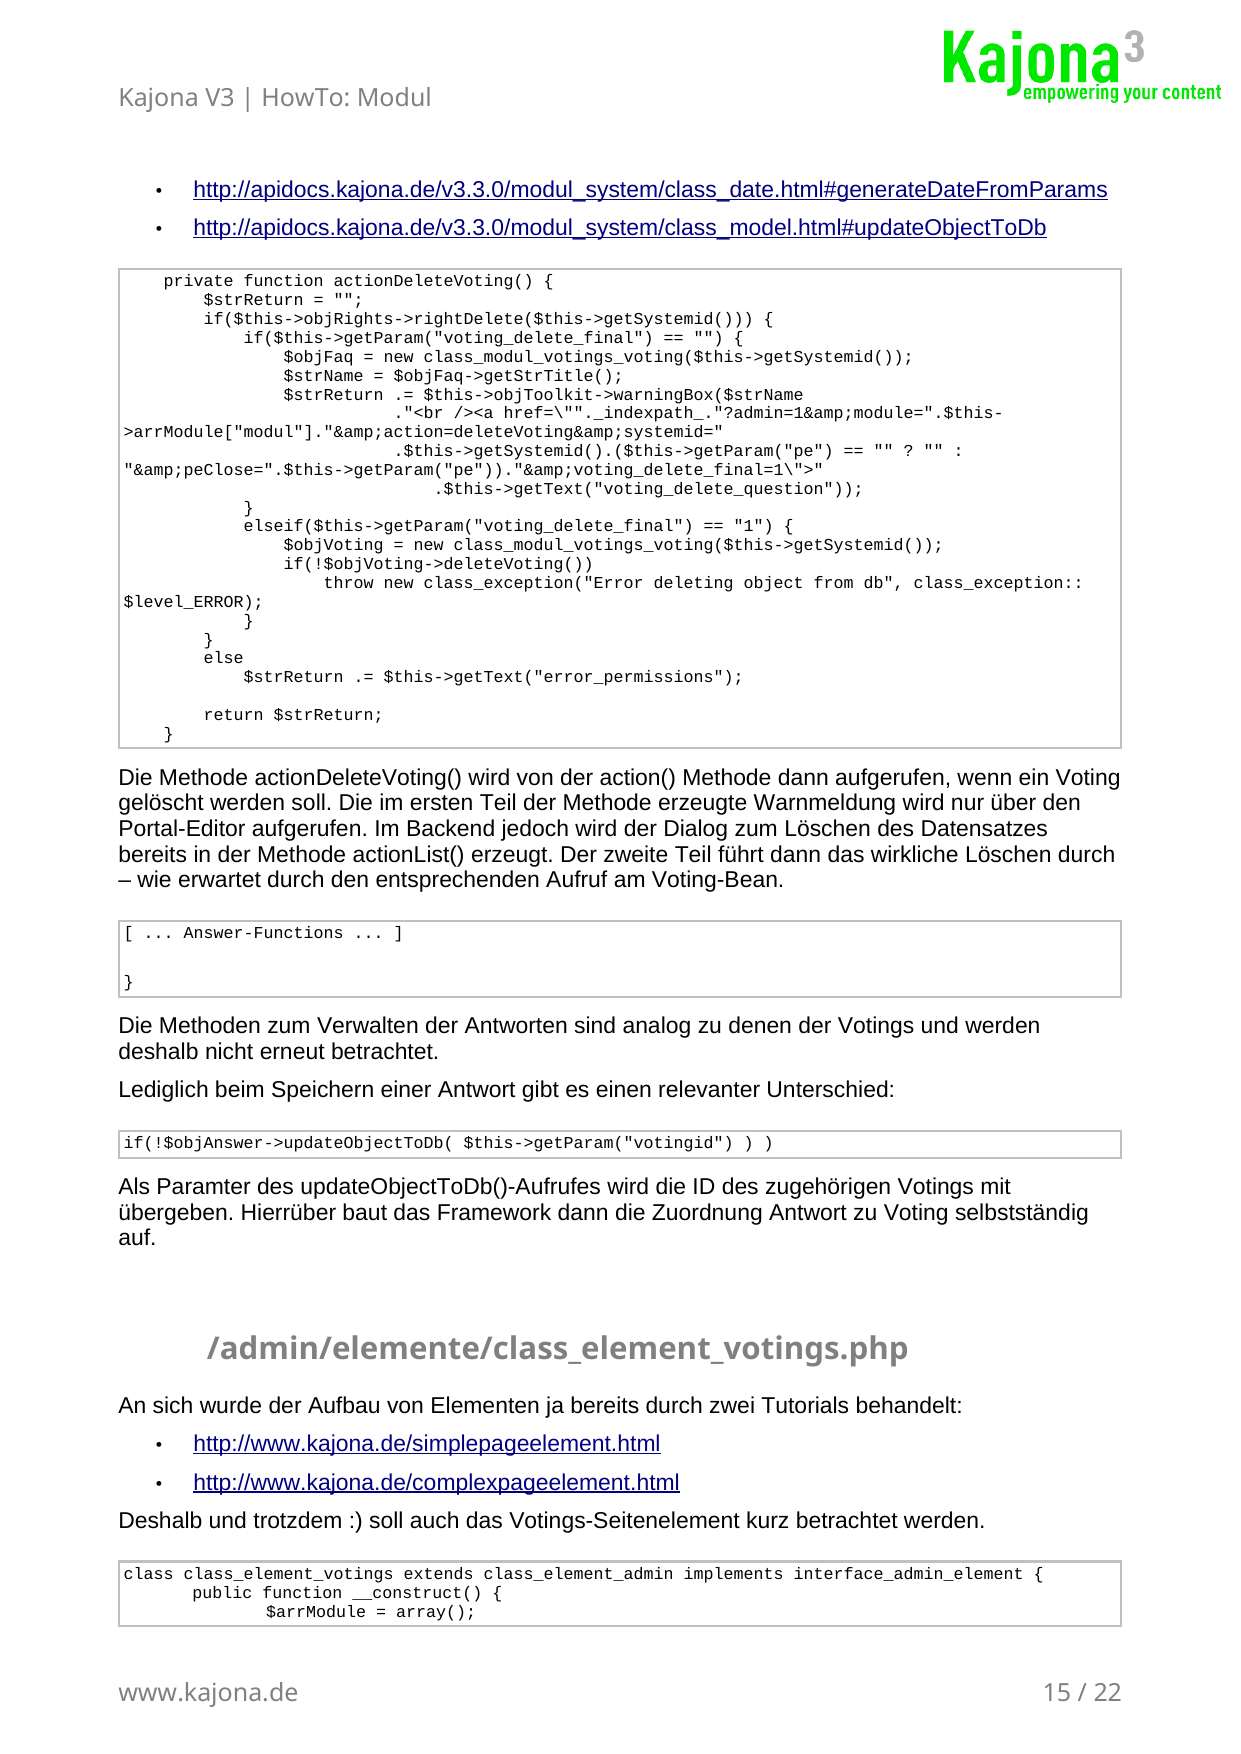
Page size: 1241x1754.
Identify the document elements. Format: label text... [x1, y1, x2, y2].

picture [944, 30, 1221, 103]
text if(!$objAnswer->updateObjectToDb( $this->getParam("votingid") ) ) [120, 1132, 1120, 1157]
list http://apidocs.kajona.de/v3.3.0/modul_system/class_date.html#generateDateFromParams [156, 177, 1122, 202]
text Deshalb und trotzdem :) soll auch das Votings-Seitenelement kurz betrachtet werden. [118, 1507, 1122, 1533]
text Die Methoden zum Verwalten der Antworten sind analog zu denen der Votings und werden deshalb nicht erneut betrachtet. [118, 1013, 1122, 1064]
text An sich wurde der Aufbau von Elementen ja bereits durch zwei Tutorials behandelt: [118, 1393, 1122, 1418]
text Als Paramter des updateObjectToDb()-Aufrufes wird die ID des zugehörigen Votings mit übergeben. Hierrüber baut das Framework dann die Zuordnung Antwort zu Voting selbstständig auf. [118, 1174, 1122, 1251]
text [ ... Answer-Functions ... ] [120, 922, 1120, 944]
list http://www.kajona.de/complexpageelement.html [156, 1469, 1122, 1495]
list http://www.kajona.de/simplepageelement.html [156, 1431, 1122, 1457]
text Die Methode actionDeleteVoting() wird von der action() Methode dann aufgerufen, wenn ein Voting gelöscht werden soll. Die im ersten Teil der Methode erzeugte Warnmeldung wird nur über den Portal-Editor aufgerufen. Im Backend jedoch wird der Dialog zum Löschen des Datensatzes bereits in der Methode actionList() erzeugt. Der zweite Teil führt dann das wirkliche Löschen durch – wie erwartet durch den entsprechenden Aufruf am Voting-Bean. [118, 764, 1122, 892]
text Lediglich beim Speichern einer Antwort gibt es einen relevanter Unterschied: [118, 1077, 1122, 1102]
text class class_element_votings extends class_element_admin implements interface_admin_element { public function __construct() { $arrModule = array(); [120, 1563, 1120, 1625]
text } [120, 969, 1120, 996]
subtitle /admin/elemente/class_element_votings.php [118, 1326, 1122, 1369]
text private function actionDeleteVoting() { $strReturn = ""; if($this->objRights->rightDelete($this->getSystemid())) { if($this->getParam("voting_delete_final") == "") { $objFaq = new class_modul_votings_voting($this->getSystemid()); $strName = $objFaq->getStrTitle(); $strReturn .= $this->objToolkit->warningBox($strName ."<br /><a href=\""._indexpath_."?admin=1&amp;module=".$this->arrModule["modul"]."&amp;action=deleteVoting&amp;systemid=" .$this->getSystemid().($this->getParam("pe") == "" ? "" : "&amp;peClose=".$this->getParam("pe"))."&amp;voting_delete_final=1\">" .$this->getText("voting_delete_question")); } elseif($this->getParam("voting_delete_final") == "1") { $objVoting = new class_modul_votings_voting($this->getSystemid()); if(!$objVoting->deleteVoting()) throw new class_exception("Error deleting object from db", class_exception::$level_ERROR); } } else $strReturn .= $this->getText("error_permissions"); return $strReturn; } [120, 270, 1120, 747]
list http://apidocs.kajona.de/v3.3.0/modul_system/class_model.html#updateObjectToDb [156, 215, 1122, 240]
